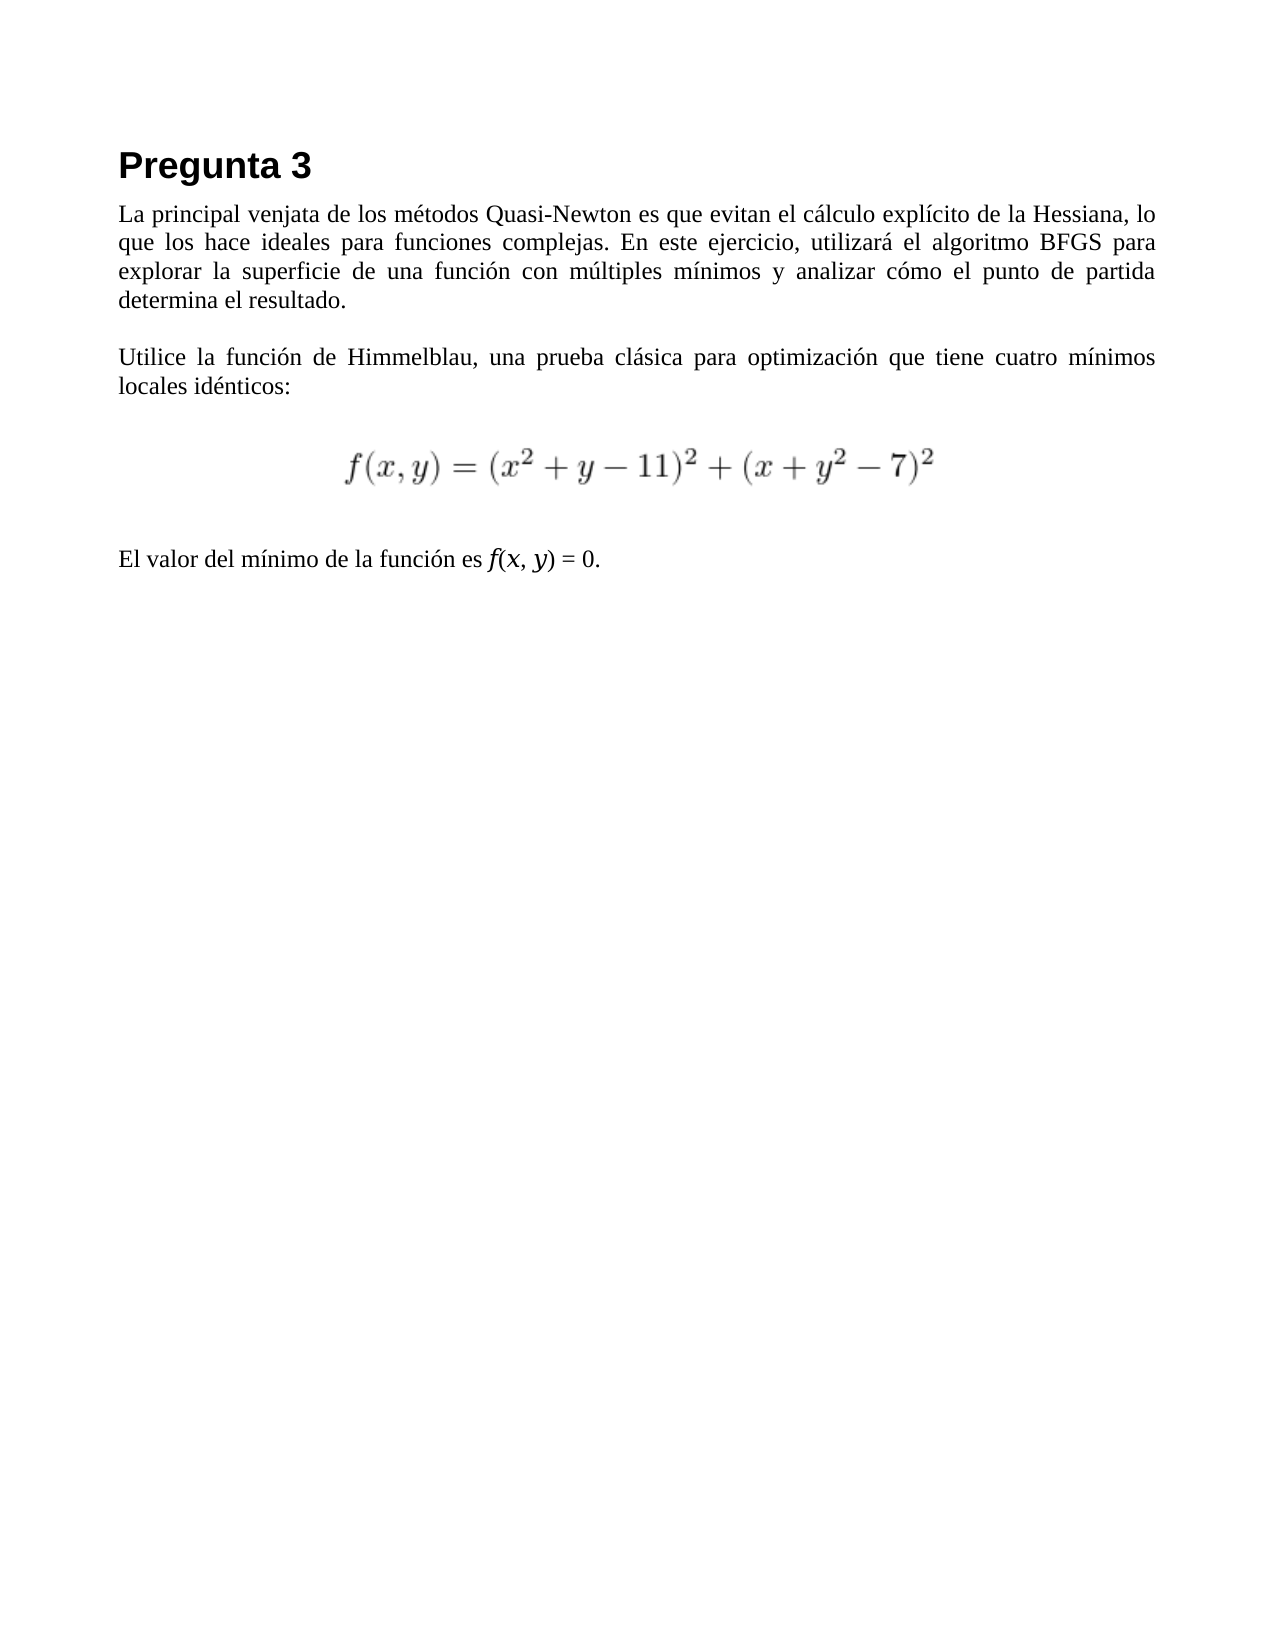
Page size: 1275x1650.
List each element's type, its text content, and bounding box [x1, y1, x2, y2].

picture [324, 428, 951, 518]
text El valor del mínimo de la función es 𝑓(𝑥, 𝑦) = 0. [118, 544, 1157, 572]
subtitle Pregunta 3 [118, 143, 1157, 186]
text La principal venjata de los métodos Quasi-Newton es que evitan el cálculo explícito de la Hessiana, lo que los hace ideales para funciones complejas. En este ejercicio, utilizará el algoritmo BFGS para explorar la superficie de una función con múltiples mínimos y analizar cómo el punto de partida determina el resultado. [118, 199, 1157, 314]
text Utilice la función de Himmelblau, una prueba clásica para optimización que tiene cuatro mínimos locales idénticos: [118, 342, 1157, 400]
